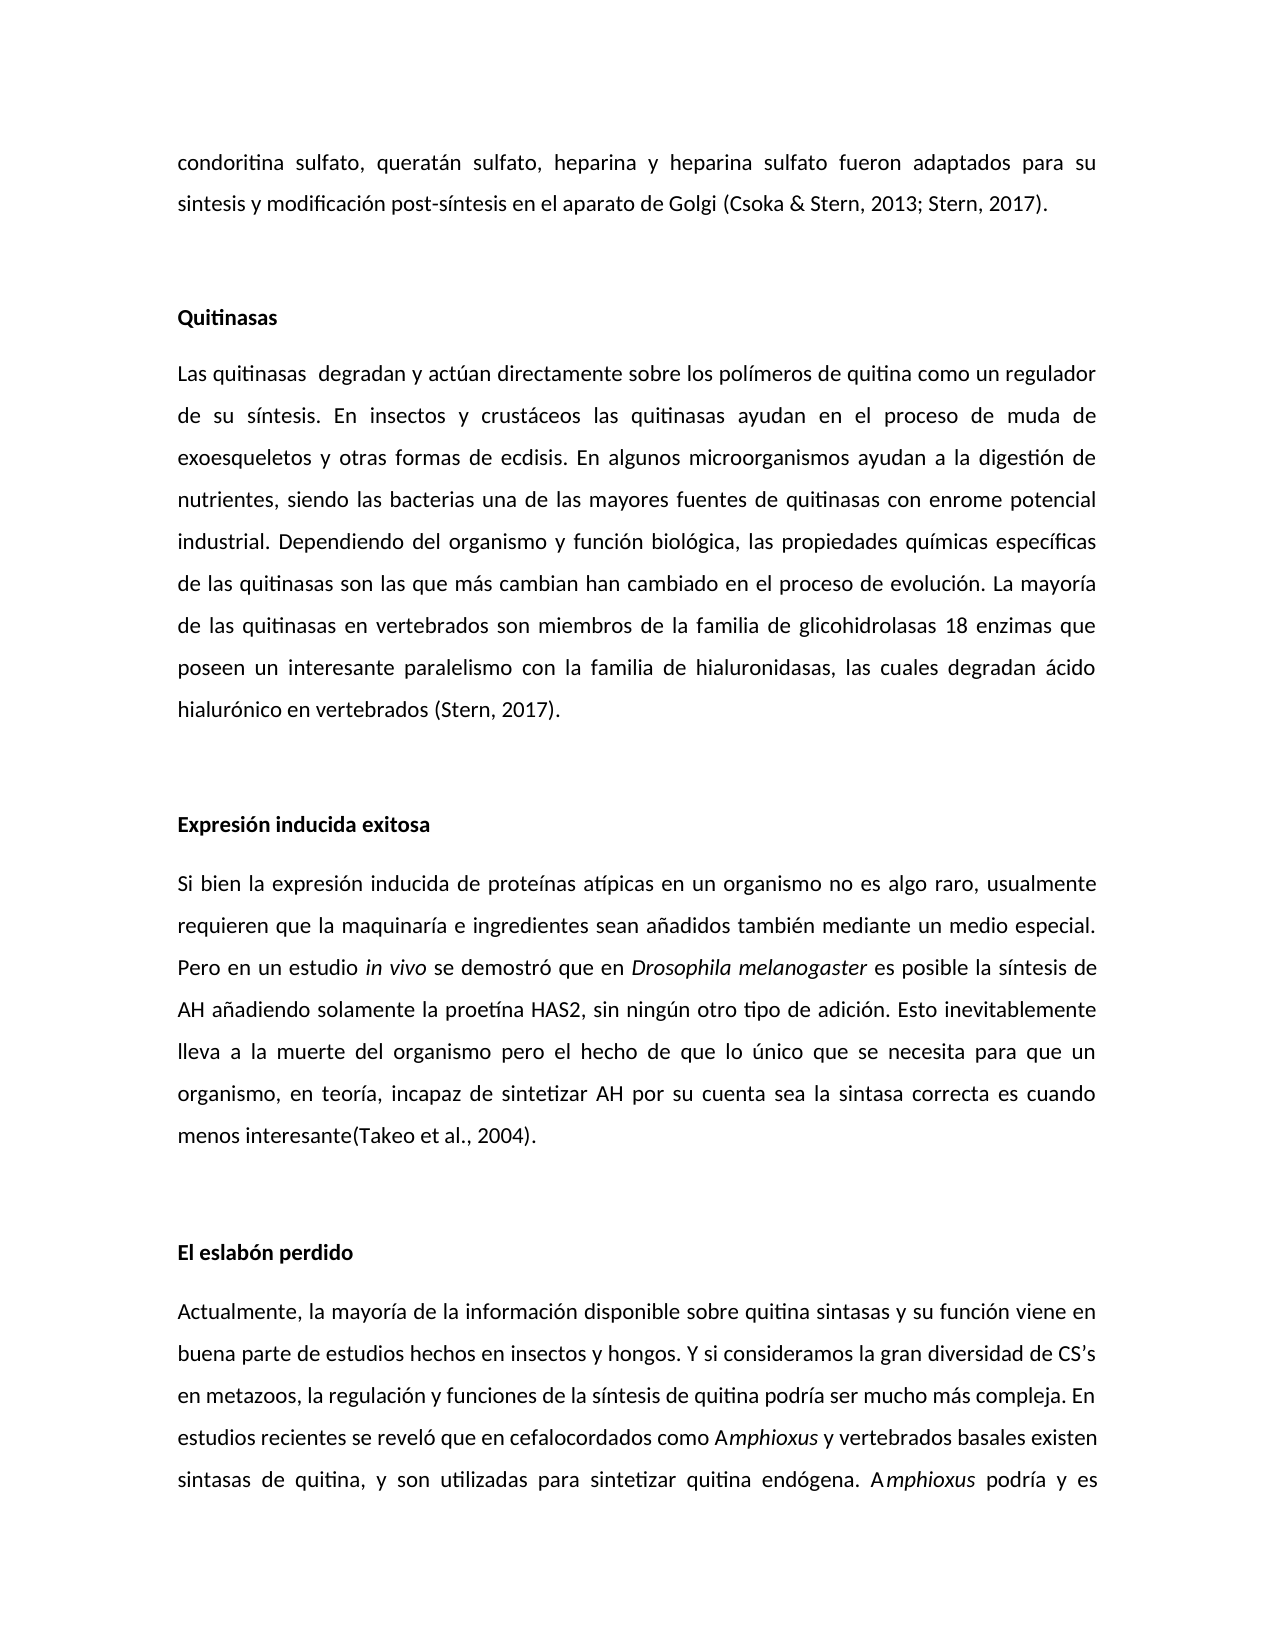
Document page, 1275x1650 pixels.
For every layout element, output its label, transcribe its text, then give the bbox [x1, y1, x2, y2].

text Las quitinasas degradan y actúan directamente sobre los polímeros de quitina como un regulador de su síntesis. En insectos y crustáceos las quitinasas ayudan en el proceso de muda de exoesqueletos y otras formas de ecdisis. En algunos microorganismos ayudan a la digestión de nutrientes, siendo las bacterias una de las mayores fuentes de quitinasas con enrome potencial industrial. Dependiendo del organismo y función biológica, las propiedades químicas específicas de las quitinasas son las que más cambian han cambiado en el proceso de evolución. La mayoría de las quitinasas en vertebrados son miembros de la familia de glicohidrolasas 18 enzimas que poseen un interesante paralelismo con la familia de hialuronidasas, las cuales degradan ácido hialurónico en vertebrados (Stern, 2017)⁠. [177, 359, 1098, 723]
text Si bien la expresión inducida de proteínas atípicas en un organismo no es algo raro, usualmente requieren que la maquinaría e ingredientes sean añadidos también mediante un medio especial. Pero en un estudio in vivo se demostró que en Drosophila melanogaster es posible la síntesis de AH añadiendo solamente la proetína HAS2, sin ningún otro tipo de adición. Esto inevitablemente lleva a la muerte del organismo pero el hecho de que lo único que se necesita para que un organismo, en teoría, incapaz de sintetizar AH por su cuenta sea la sintasa correcta es cuando menos interesante(Takeo et al., 2004)⁠. [177, 869, 1098, 1149]
text El eslabón perdido [177, 1238, 1098, 1266]
text Actualmente, la mayoría de la información disponible sobre quitina sintasas y su función viene en buena parte de estudios hechos en insectos y hongos. Y si consideramos la gran diversidad de CS’s en metazoos, la regulación y funciones de la síntesis de quitina podría ser mucho más compleja. En estudios recientes se reveló que en cefalocordados como Amphioxus y vertebrados basales existen sintasas de quitina, y son utilizadas para sintetizar quitina endógena. Amphioxus podría y es [177, 1297, 1098, 1493]
text Quitinasas [177, 303, 1098, 331]
text Expresión inducida exitosa [177, 810, 1098, 838]
text condoritina sulfato, queratán sulfato, heparina y heparina sulfato fueron adaptados para su sintesis y modificación post-síntesis en el aparato de Golgi (Csoka & Stern, 2013; Stern, 2017)⁠. [177, 148, 1098, 218]
